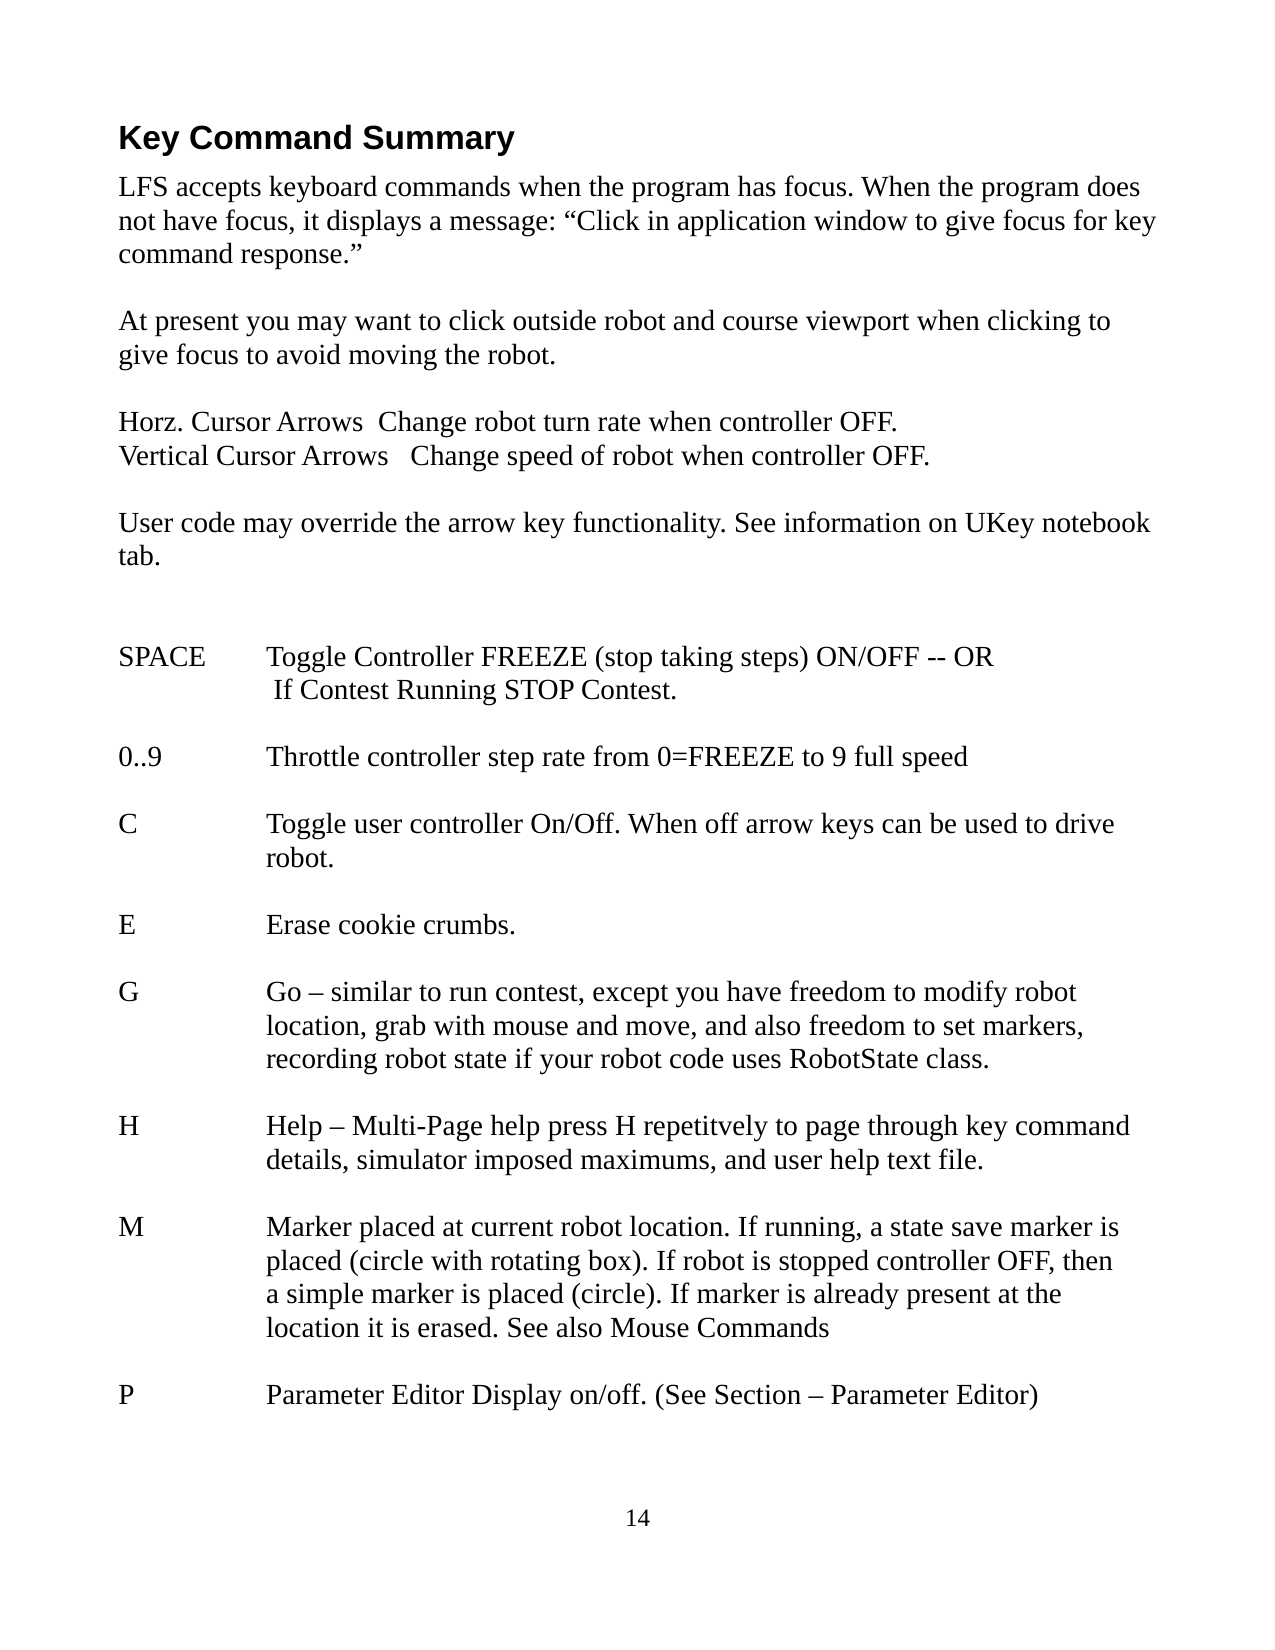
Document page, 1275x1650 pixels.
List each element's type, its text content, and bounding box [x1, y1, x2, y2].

text User code may override the arrow key functionality. See information on UKey notebook tab. [118, 505, 1157, 572]
text a simple marker is placed (circle). If marker is already present at the location it is erased. See also Mouse Commands [118, 1276, 1157, 1343]
text C Toggle user controller On/Off. When off arrow keys can be used to drive robot. [118, 807, 1157, 874]
text At present you may want to click outside robot and course viewport when clicking to give focus to avoid moving the robot. [118, 303, 1157, 371]
text E Erase cookie crumbs. [118, 907, 1157, 941]
text G Go – similar to run contest, except you have freedom to modify robot location, grab with mouse and move, and also freedom to set markers, recording robot state if your robot code uses RobotState class. [118, 974, 1157, 1075]
text 0..9 Throttle controller step rate from 0=FREEZE to 9 full speed [118, 739, 1157, 773]
text P Parameter Editor Display on/off. (See Section – Parameter Editor) [118, 1377, 1157, 1410]
text If Contest Running STOP Contest. [118, 672, 1157, 706]
text Horz. Cursor Arrows Change robot turn rate when controller OFF. [118, 404, 1157, 438]
text placed (circle with rotating box). If robot is stopped controller OFF, then [118, 1243, 1157, 1276]
text H Help – Multi-Page help press H repetitvely to page through key command details, simulator imposed maximums, and user help text file. [118, 1108, 1157, 1176]
text LFS accepts keyboard commands when the program has focus. When the program does not have focus, it displays a message: “Click in application window to give focus for key command response.” [118, 169, 1157, 270]
text M Marker placed at current robot location. If running, a state save marker is [118, 1209, 1157, 1243]
subtitle Key Command Summary [118, 118, 1157, 157]
text SPACE Toggle Controller FREEZE (stop taking steps) ON/OFF -- OR [118, 639, 1157, 672]
text Vertical Cursor Arrows Change speed of robot when controller OFF. [118, 438, 1157, 471]
